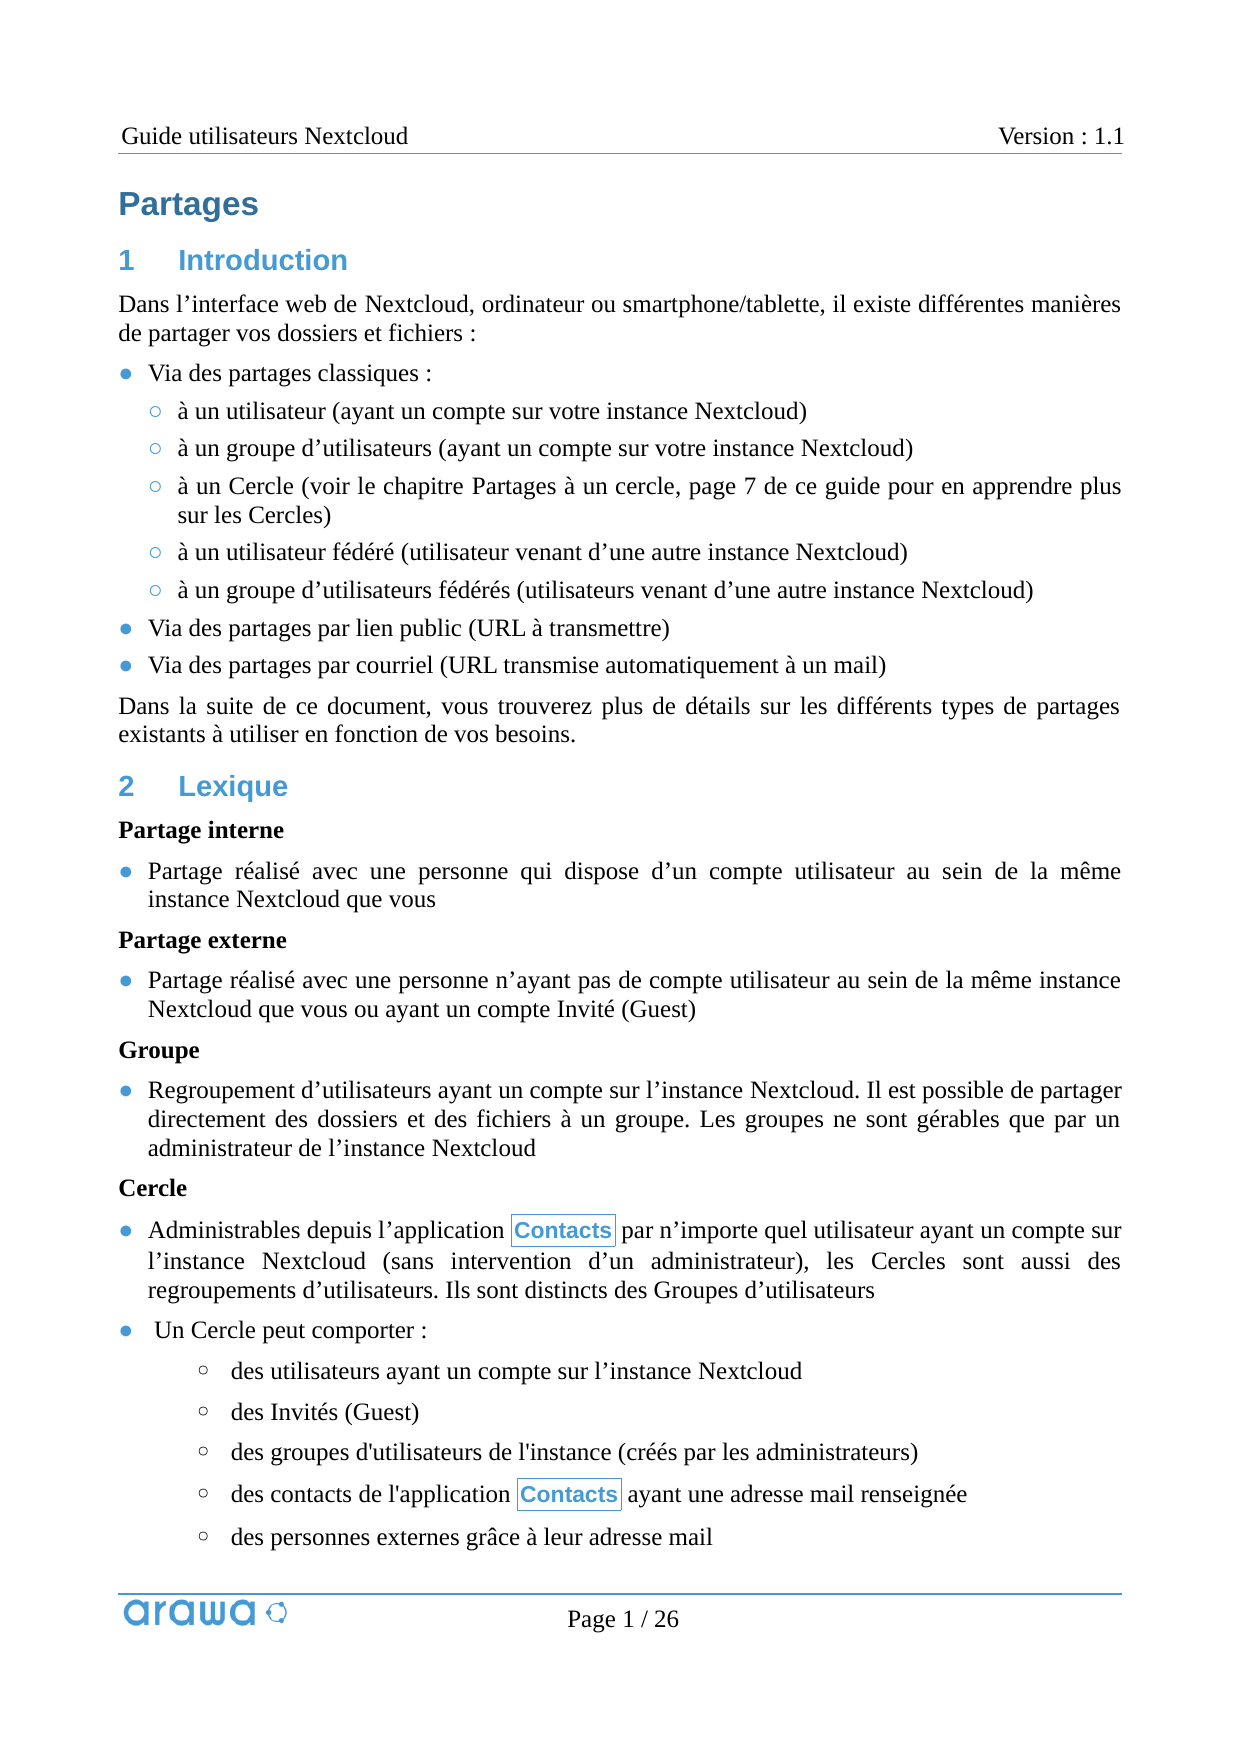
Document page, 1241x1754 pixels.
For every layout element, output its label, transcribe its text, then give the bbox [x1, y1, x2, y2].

list Contacts [518, 1479, 621, 1510]
list Partage réalisé avec une personne qui dispose d’un compte utilisateur au sein de la même instance Nextcloud que vous [118, 856, 1122, 913]
list Un Cercle peut comporter : [118, 1316, 1122, 1344]
text Dans l’interface web de Nextcloud, ordinateur ou smartphone/tablette, il existe différentes manières de partager vos dossiers et fichiers : [118, 289, 1122, 347]
list Administrables depuis l’application Contacts par n’importe quel utilisateur ayant un compte sur l’instance Nextcloud (sans intervention d’un administrateur), les Cercles sont aussi des regroupements d’utilisateurs. Ils sont distincts des Groupes d’utilisateurs [118, 1214, 1122, 1304]
list Via des partages par lien public (URL à transmettre) [118, 613, 1122, 641]
list à un utilisateur fédéré (utilisateur venant d’une autre instance Nextcloud) [148, 537, 1122, 566]
text Cercle [118, 1173, 1122, 1202]
list à un groupe d’utilisateurs fédérés (utilisateurs venant d’une autre instance Nextcloud) [148, 575, 1122, 604]
list ayant une adresse mail renseignée [622, 1478, 1122, 1510]
list à un utilisateur (ayant un compte sur votre instance Nextcloud) [148, 396, 1122, 425]
list des contacts de l'application [193, 1478, 517, 1510]
list Partage réalisé avec une personne n’ayant pas de compte utilisateur au sein de la même instance Nextcloud que vous ou ayant un compte Invité (Guest) [118, 966, 1122, 1023]
list des personnes externes grâce à leur adresse mail [193, 1522, 1122, 1551]
subtitle Partages [118, 184, 1122, 222]
list Via des partages classiques : [118, 358, 1122, 387]
text Partage interne [118, 815, 1122, 844]
text Dans la suite de ce document, vous trouverez plus de détails sur les différents types de partages existants à utiliser en fonction de vos besoins. [118, 691, 1122, 748]
text Partage externe [118, 925, 1122, 954]
subtitle Introduction [118, 243, 1122, 277]
list des utilisateurs ayant un compte sur l’instance Nextcloud [193, 1356, 1122, 1385]
text Groupe [118, 1035, 1122, 1063]
list des Invités (Guest) [193, 1397, 1122, 1425]
picture [121, 1597, 290, 1628]
list des groupes d'utilisateurs de l'instance (créés par les administrateurs) [193, 1437, 1122, 1466]
list Regroupement d’utilisateurs ayant un compte sur l’instance Nextcloud. Il est possible de partager directement des dossiers et des fichiers à un groupe. Les groupes ne sont gérables que par un administrateur de l’instance Nextcloud [118, 1075, 1122, 1162]
list Via des partages par courriel (URL transmise automatiquement à un mail) [118, 650, 1122, 679]
list à un Cercle (voir le chapitre Partages à un cercle, page 7 de ce guide pour en apprendre plus sur les Cercles) [148, 471, 1122, 529]
subtitle Lexique [118, 769, 1122, 803]
list à un groupe d’utilisateurs (ayant un compte sur votre instance Nextcloud) [148, 433, 1122, 462]
